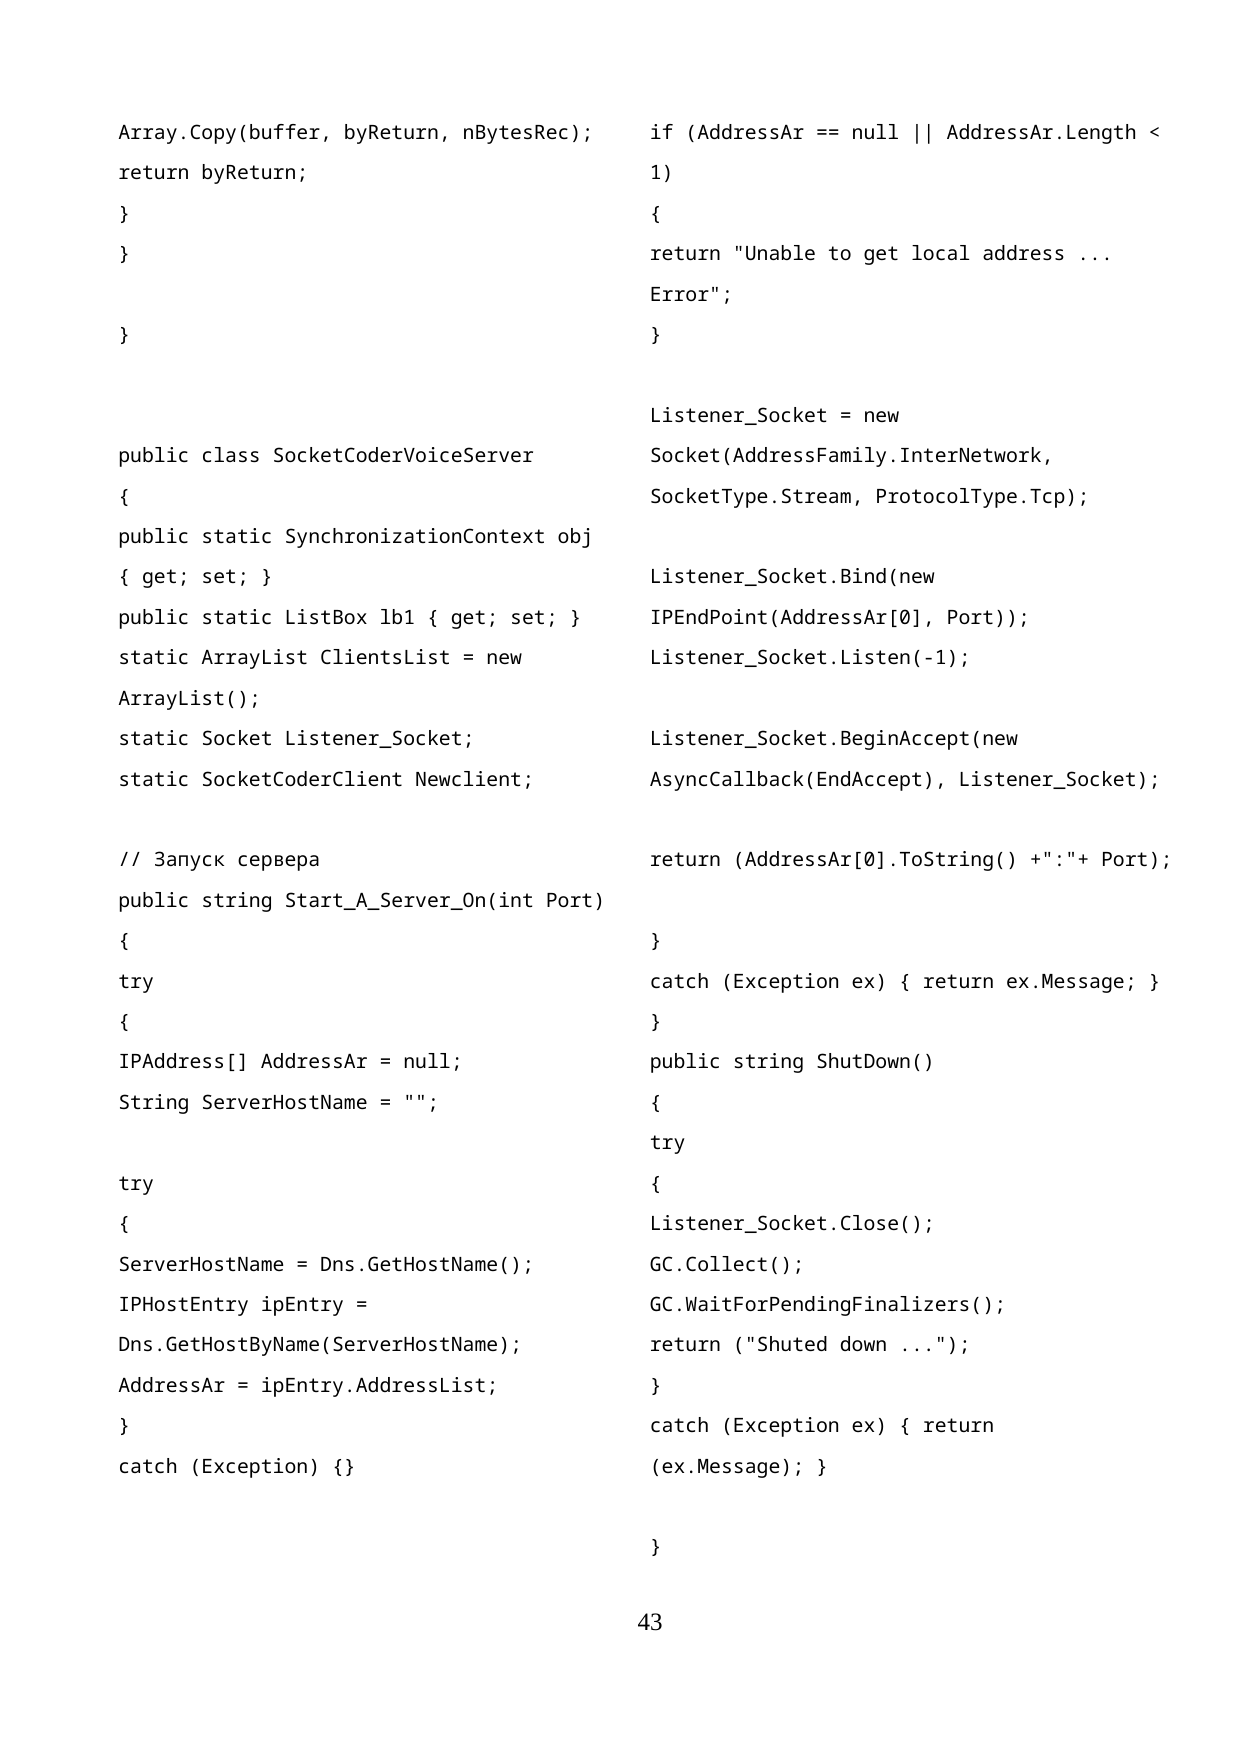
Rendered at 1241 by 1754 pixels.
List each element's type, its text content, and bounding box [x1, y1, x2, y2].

text } [118, 199, 649, 226]
text IPHostEntry ipEntry = Dns.GetHostByName(ServerHostName); [118, 1290, 649, 1358]
text GC.Collect(); [649, 1250, 1181, 1277]
text IPAddress[] AddressAr = null; [118, 1048, 649, 1075]
text { [649, 1088, 1181, 1115]
text return (AddressAr[0].ToString() +":"+ Port); [649, 846, 1181, 873]
text public static SynchronizationContext obj { get; set; } [118, 522, 649, 590]
text } [118, 320, 649, 347]
text Listener_Socket = new Socket(AddressFamily.InterNetwork, SocketType.Stream, ProtocolType.Tcp); [649, 401, 1181, 509]
text return ("Shuted down ..."); [649, 1331, 1181, 1358]
text { [118, 926, 649, 953]
text } [118, 239, 649, 266]
text static ArrayList ClientsList = new ArrayList(); [118, 643, 649, 711]
text static SocketCoderClient Newclient; [118, 765, 649, 792]
text Listener_Socket.Close(); [649, 1209, 1181, 1236]
text Listener_Socket.BeginAccept(new AsyncCallback(EndAccept), Listener_Socket); [649, 724, 1181, 792]
text static Socket Listener_Socket; [118, 724, 649, 751]
text } [649, 320, 1181, 347]
text String ServerHostName = ""; [118, 1088, 649, 1115]
text try [118, 967, 649, 994]
text } [649, 1533, 1181, 1560]
text ServerHostName = Dns.GetHostName(); [118, 1250, 649, 1277]
text return "Unable to get local address ... Error"; [649, 239, 1181, 307]
text // Запуск сервера [118, 846, 649, 873]
text Array.Copy(buffer, byReturn, nBytesRec); [118, 118, 649, 145]
text public static ListBox lb1 { get; set; } [118, 603, 649, 630]
text AddressAr = ipEntry.AddressList; [118, 1371, 649, 1398]
text catch (Exception) {} [118, 1452, 649, 1479]
text } [649, 1007, 1181, 1034]
text public string Start_A_Server_On(int Port) [118, 886, 649, 913]
text try [118, 1169, 649, 1196]
text { [649, 1169, 1181, 1196]
text GC.WaitForPendingFinalizers(); [649, 1290, 1181, 1317]
text try [649, 1128, 1181, 1156]
text } [118, 1411, 649, 1438]
text public class SocketCoderVoiceServer [118, 441, 649, 468]
text { [118, 1209, 649, 1236]
text Listener_Socket.Bind(new IPEndPoint(AddressAr[0], Port)); [649, 563, 1181, 630]
text catch (Exception ex) { return ex.Message; } [649, 967, 1181, 994]
text public string ShutDown() [649, 1048, 1181, 1075]
text catch (Exception ex) { return (ex.Message); } [649, 1411, 1181, 1479]
text } [649, 1371, 1181, 1398]
text { [118, 482, 649, 509]
text { [649, 199, 1181, 226]
text { [118, 1007, 649, 1034]
text return byReturn; [118, 158, 649, 186]
text if (AddressAr == null || AddressAr.Length < 1) [649, 118, 1181, 186]
text } [649, 926, 1181, 953]
text Listener_Socket.Listen(-1); [649, 643, 1181, 671]
